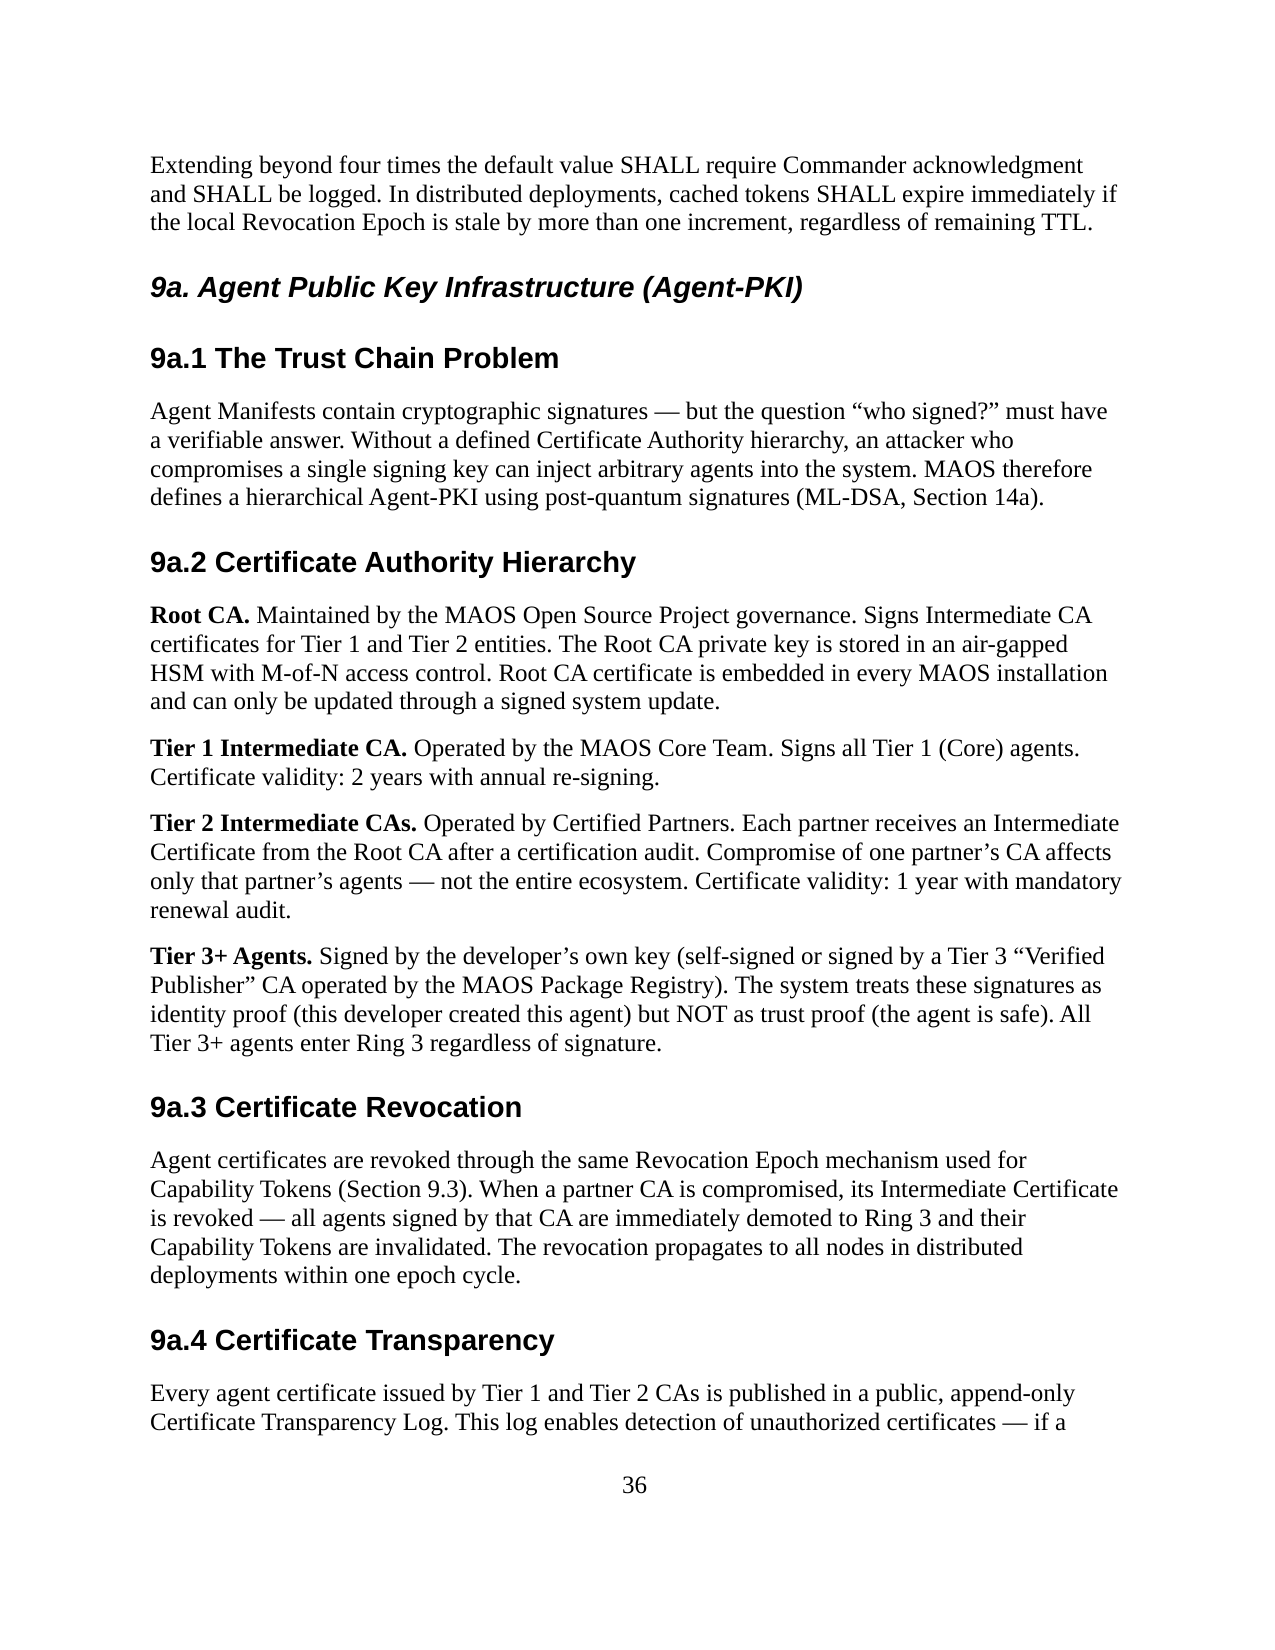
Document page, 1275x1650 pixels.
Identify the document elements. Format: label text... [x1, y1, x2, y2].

subtitle 9a.1 The Trust Chain Problem [150, 341, 1125, 375]
text Tier 1 Intermediate CA. Operated by the MAOS Core Team. Signs all Tier 1 (Core) agents. Certificate validity: 2 years with annual re-signing. [150, 733, 1125, 791]
text Agent certificates are revoked through the same Revocation Epoch mechanism used for Capability Tokens (Section 9.3). When a partner CA is compromised, its Intermediate Certificate is revoked — all agents signed by that CA are immediately demoted to Ring 3 and their Capability Tokens are invalidated. The revocation propagates to all nodes in distributed deployments within one epoch cycle. [150, 1145, 1125, 1289]
subtitle 9a.3 Certificate Revocation [150, 1090, 1125, 1124]
subtitle 9a.2 Certificate Authority Hierarchy [150, 545, 1125, 579]
text Tier 2 Intermediate CAs. Operated by Certified Partners. Each partner receives an Intermediate Certificate from the Root CA after a certification audit. Compromise of one partner’s CA affects only that partner’s agents — not the entire ecosystem. Certificate validity: 1 year with mandatory renewal audit. [150, 808, 1125, 923]
text Every agent certificate issued by Tier 1 and Tier 2 CAs is published in a public, append-only Certificate Transparency Log. This log enables detection of unauthorized certificates — if a [150, 1378, 1125, 1436]
subtitle 9a. Agent Public Key Infrastructure (Agent-PKI) [150, 270, 1125, 304]
text Agent Manifests contain cryptographic signatures — but the question “who signed?” must have a verifiable answer. Without a defined Certificate Authority hierarchy, an attacker who compromises a single signing key can inject arbitrary agents into the system. MAOS therefore defines a hierarchical Agent-PKI using post-quantum signatures (ML-DSA, Section 14a). [150, 396, 1125, 511]
text Tier 3+ Agents. Signed by the developer’s own key (self-signed or signed by a Tier 3 “Verified Publisher” CA operated by the MAOS Package Registry). The system treats these signatures as identity proof (this developer created this agent) but NOT as trust proof (the agent is safe). All Tier 3+ agents enter Ring 3 regardless of signature. [150, 941, 1125, 1056]
subtitle 9a.4 Certificate Transparency [150, 1323, 1125, 1357]
text Extending beyond four times the default value SHALL require Commander acknowledgment and SHALL be logged. In distributed deployments, cached tokens SHALL expire immediately if the local Revocation Epoch is stale by more than one increment, regardless of remaining TTL. [150, 150, 1125, 236]
text Root CA. Maintained by the MAOS Open Source Project governance. Signs Intermediate CA certificates for Tier 1 and Tier 2 entities. The Root CA private key is stored in an air-gapped HSM with M-of-N access control. Root CA certificate is embedded in every MAOS installation and can only be updated through a signed system update. [150, 600, 1125, 715]
